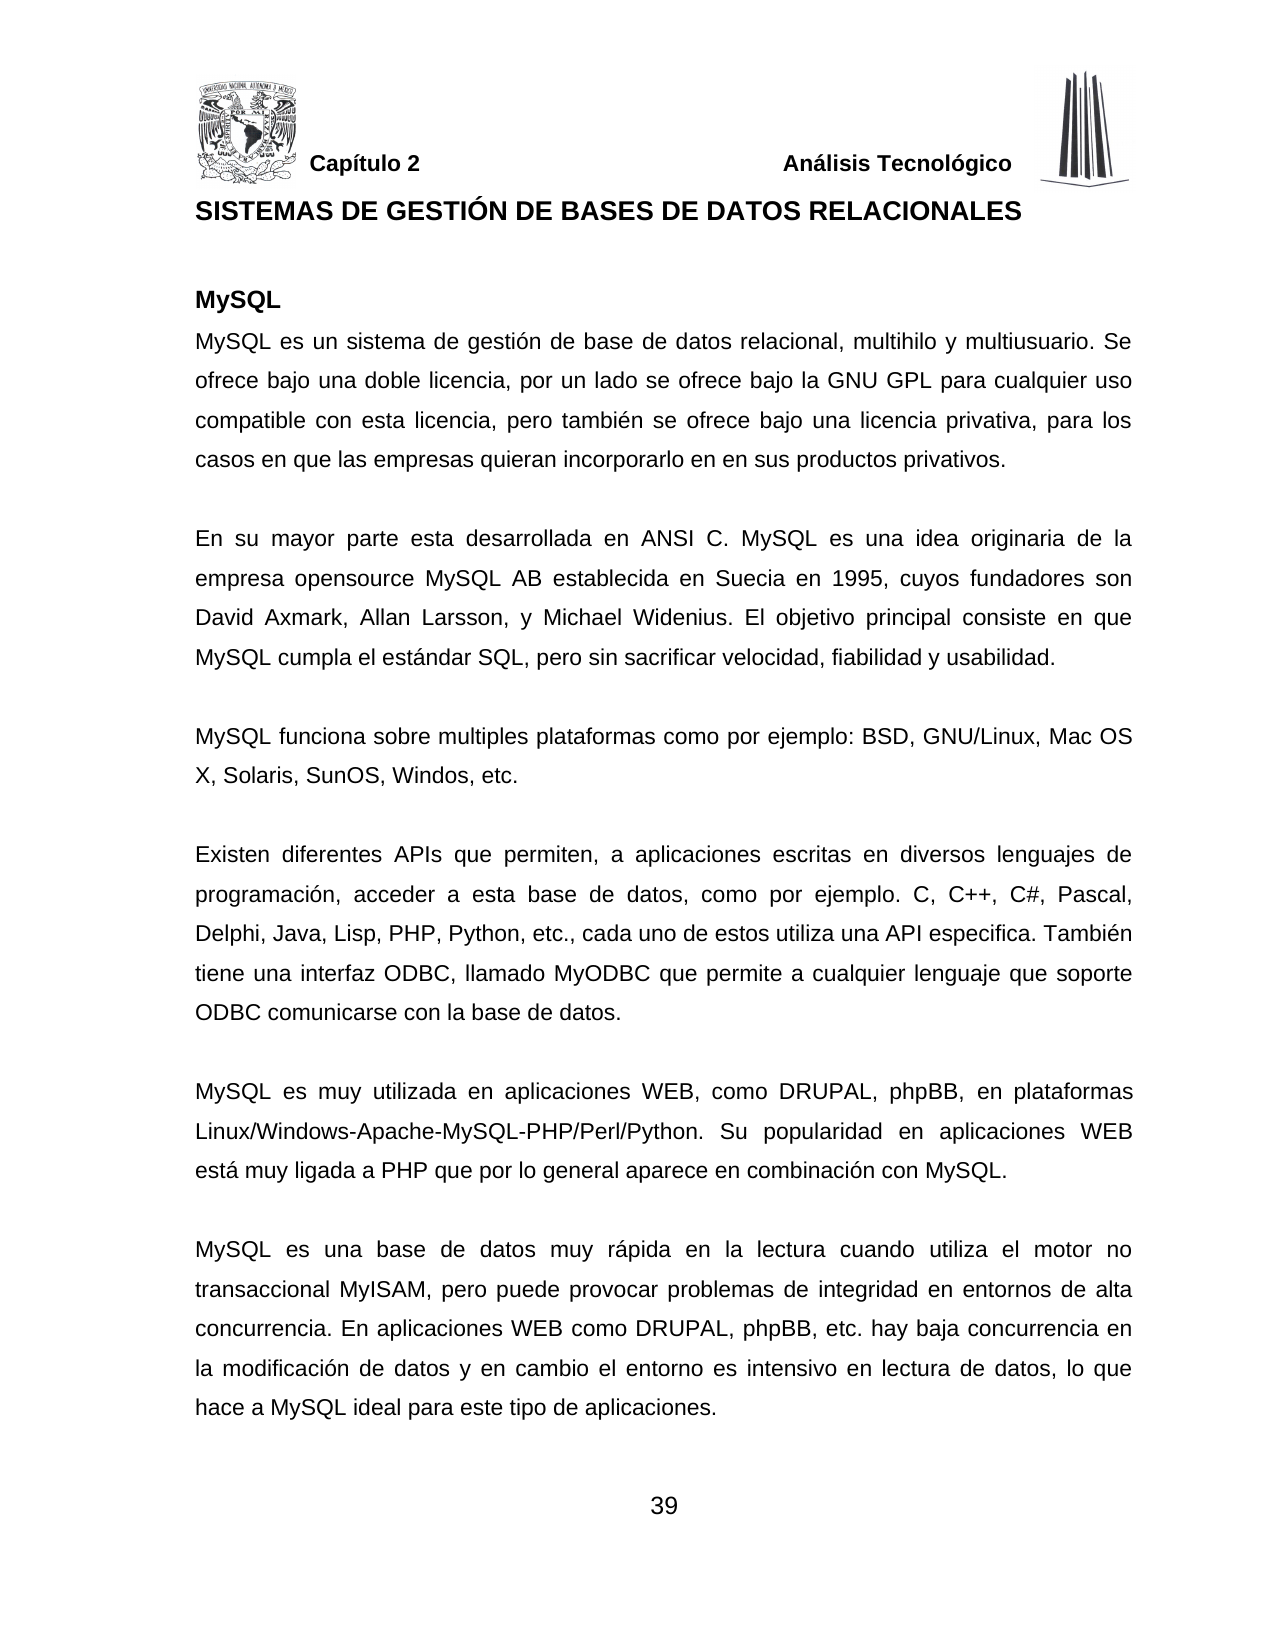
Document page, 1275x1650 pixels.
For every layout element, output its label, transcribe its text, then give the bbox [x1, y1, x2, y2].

text SISTEMAS DE GESTIÓN DE BASES DE DATOS RELACIONALES [195, 195, 1133, 226]
text MySQL es muy utilizada en aplicaciones WEB, como DRUPAL, phpBB, en plataformas Linux/Windows-Apache-MySQL-PHP/Perl/Python. Su popularidad en aplicaciones WEB está muy ligada a PHP que por lo general aparece en combinación con MySQL. [195, 1078, 1133, 1183]
picture [1034, 65, 1136, 193]
text En su mayor parte esta desarrollada en ANSI C. MySQL es una idea originaria de la empresa opensource MySQL AB establecida en Suecia en 1995, cuyos fundadores son David Axmark, Allan Larsson, y Michael Widenius. El objetivo principal consiste en que MySQL cumpla el estándar SQL, pero sin sacrificar velocidad, fiabilidad y usabilidad. [195, 525, 1133, 670]
text MySQL [195, 285, 1133, 314]
text Existen diferentes APIs que permiten, a aplicaciones escritas en diversos lenguajes de programación, acceder a esta base de datos, como por ejemplo. C, C++, C#, Pascal, Delphi, Java, Lisp, PHP, Python, etc., cada uno de estos utiliza una API especifica. También tiene una interfaz ODBC, llamado MyODBC que permite a cualquier lenguaje que soporte ODBC comunicarse con la base de datos. [195, 841, 1133, 1026]
text MySQL es una base de datos muy rápida en la lectura cuando utiliza el motor no transaccional MyISAM, pero puede provocar problemas de integridad en entornos de alta concurrencia. En aplicaciones WEB como DRUPAL, phpBB, etc. hay baja concurrencia en la modificación de datos y en cambio el entorno es intensivo en lectura de datos, lo que hace a MySQL ideal para este tipo de aplicaciones. [195, 1236, 1133, 1420]
text MySQL funciona sobre multiples plataformas como por ejemplo: BSD, GNU/Linux, Mac OS X, Solaris, SunOS, Windos, etc. [195, 723, 1133, 789]
text MySQL es un sistema de gestión de base de datos relacional, multihilo y multiusuario. Se ofrece bajo una doble licencia, por un lado se ofrece bajo la GNU GPL para cualquier uso compatible con esta licencia, pero también se ofrece bajo una licencia privativa, para los casos en que las empresas quieran incorporarlo en en sus productos privativos. [195, 328, 1133, 473]
